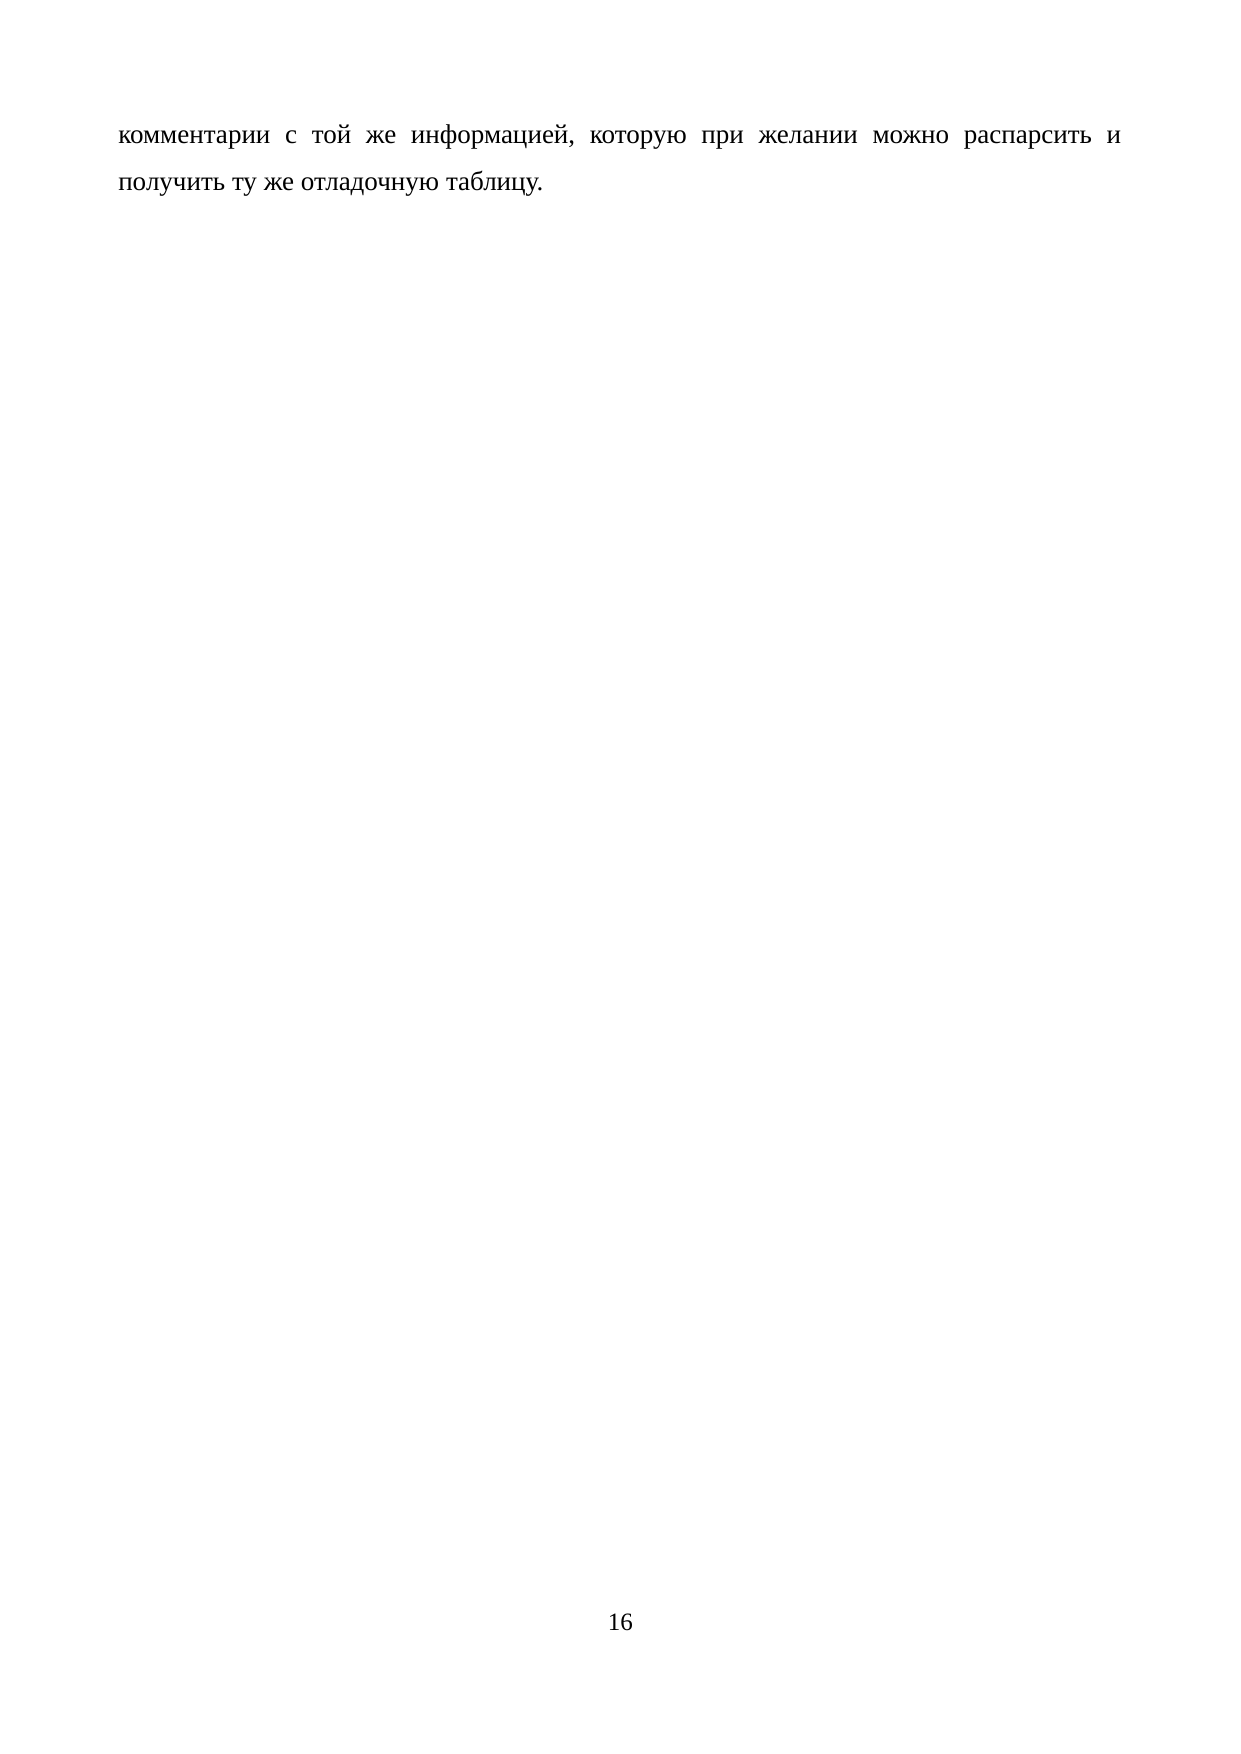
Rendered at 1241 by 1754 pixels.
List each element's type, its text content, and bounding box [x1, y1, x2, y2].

text комментарии с той же информацией, которую при желании можно распарсить и получить ту же отладочную таблицу. [118, 118, 1122, 196]
